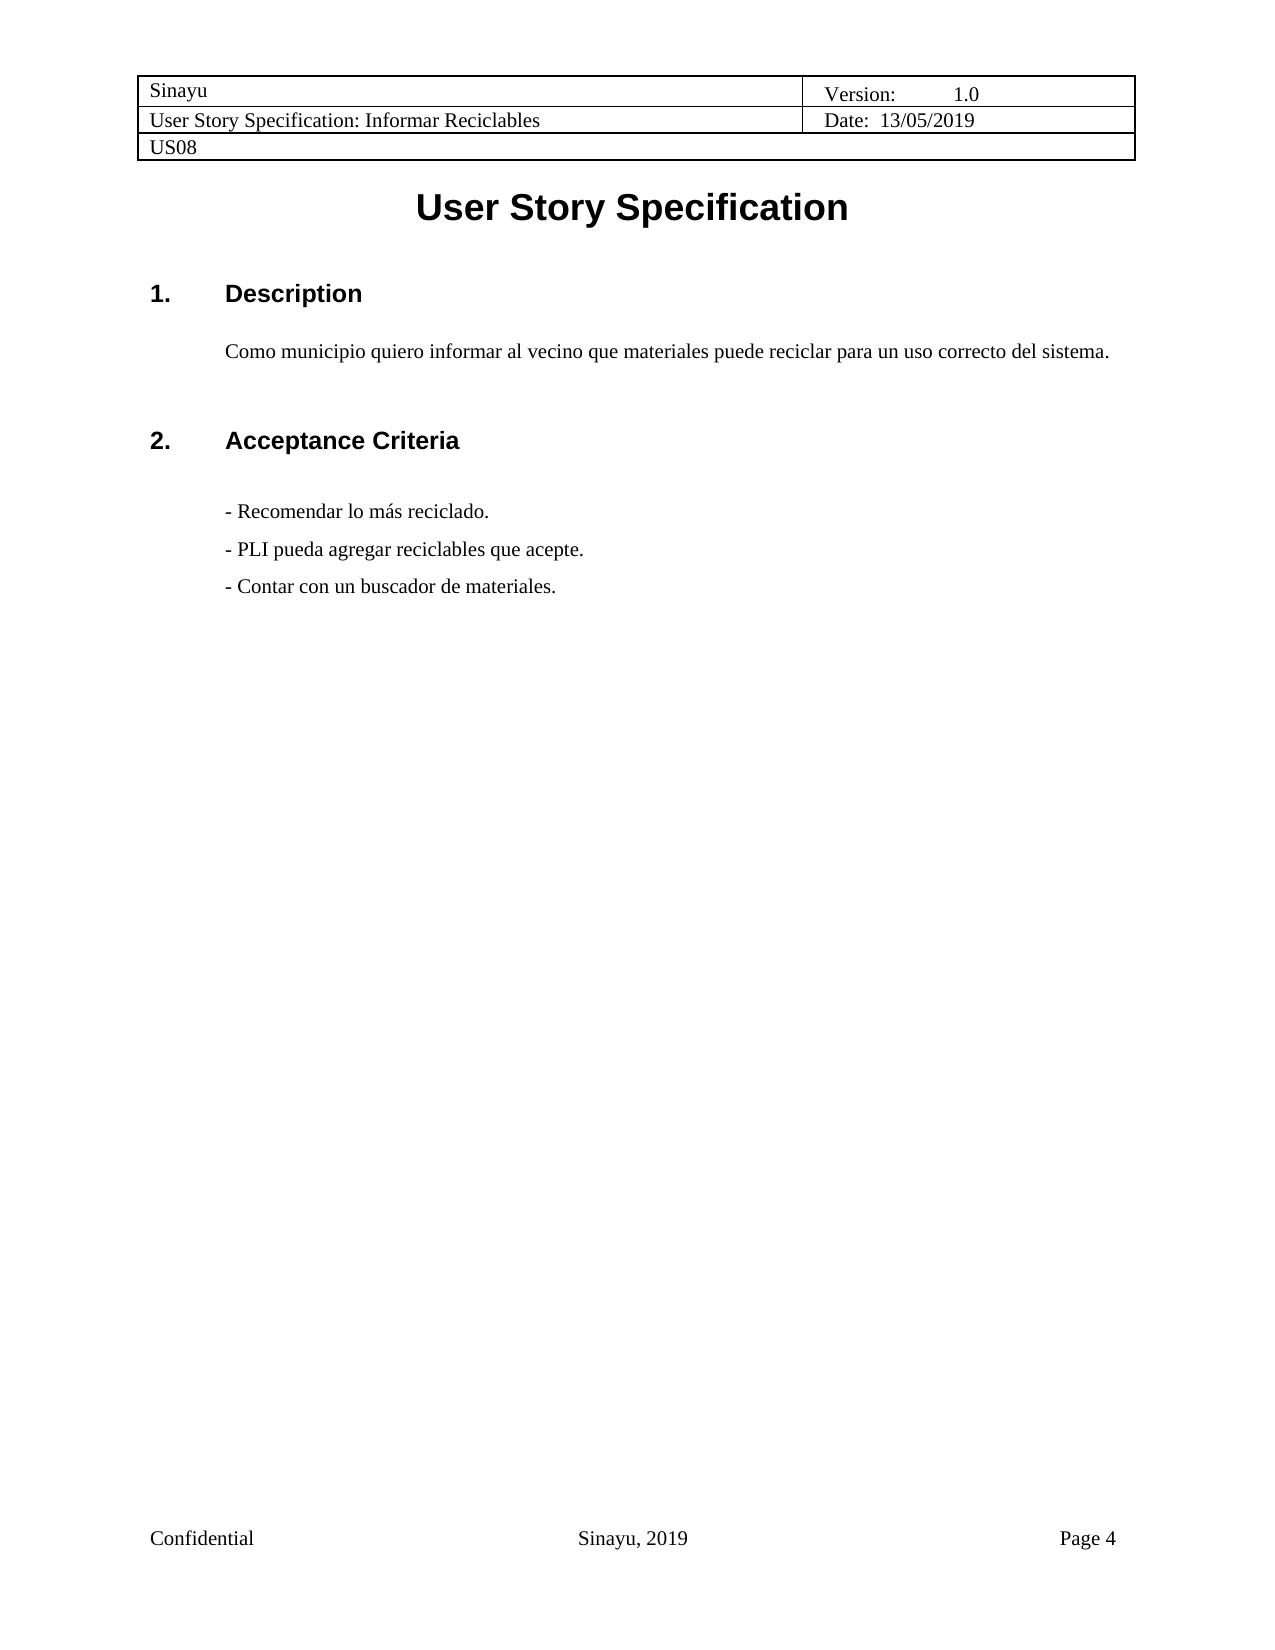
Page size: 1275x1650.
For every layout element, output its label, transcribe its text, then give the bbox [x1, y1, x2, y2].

text - PLI pueda agregar reciclables que acepte. [225, 536, 1125, 561]
subtitle User Story Specification [150, 185, 1125, 228]
text - Recomendar lo más reciclado. [225, 498, 1125, 523]
text - Contar con un buscador de materiales. [225, 573, 1125, 598]
subtitle Description [150, 278, 1125, 307]
subtitle Acceptance Criteria [150, 426, 1125, 455]
text Como municipio quiero informar al vecino que materiales puede reciclar para un uso correcto del sistema. [225, 338, 1125, 363]
